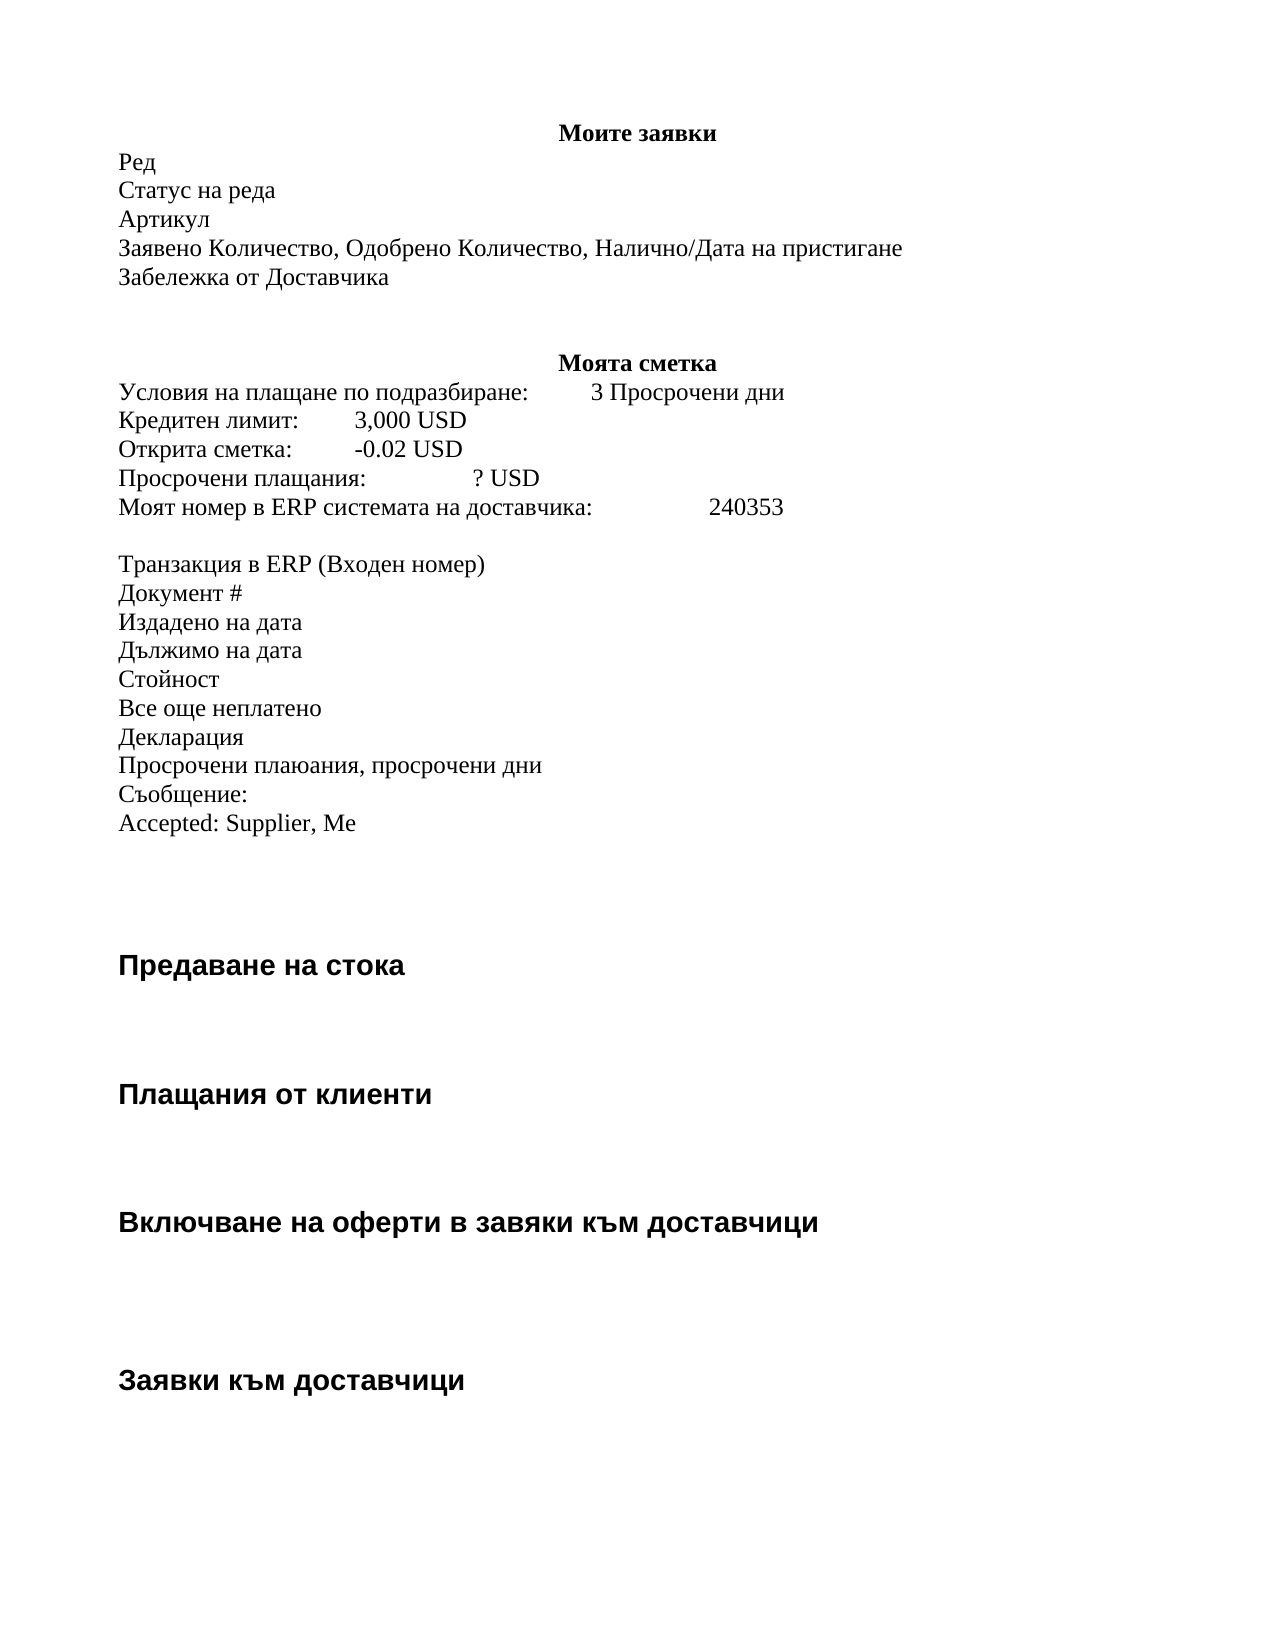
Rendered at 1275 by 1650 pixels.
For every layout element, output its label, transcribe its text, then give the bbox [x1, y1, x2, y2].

text Ред [118, 147, 1157, 176]
text Документ # [118, 578, 1157, 607]
text Статус на реда [118, 176, 1157, 204]
text Accepted: Supplier, Me [118, 808, 1157, 837]
text Открита сметка: -0.02 USD [118, 434, 1157, 463]
text Стойност [118, 664, 1157, 693]
text Заявено Количество, Одобрено Количество, Налично/Дата на пристигане [118, 233, 1157, 262]
text Съобщение: [118, 779, 1157, 808]
text Моите заявки [118, 118, 1157, 147]
subtitle Включване на оферти в завяки към доставчици [118, 1205, 1157, 1239]
text Декларация [118, 722, 1157, 751]
text Просрочени плаюания, просрочени дни [118, 751, 1157, 779]
text Все още неплатено [118, 693, 1157, 722]
text Забележка от Доставчика [118, 262, 1157, 291]
text Условия на плащане по подразбиране: 3 Просрочени дни [118, 377, 1157, 406]
text Транзакция в ERP (Входен номер) [118, 549, 1157, 578]
text Моят номер в ERP системата на доставчика: 240353 [118, 492, 1157, 521]
text Кредитен лимит: 3,000 USD [118, 406, 1157, 434]
text Дължимо на дата [118, 636, 1157, 664]
subtitle Плащания от клиенти [118, 1077, 1157, 1110]
text Артикул [118, 204, 1157, 233]
subtitle Заявки към доставчици [118, 1362, 1157, 1396]
text Издадено на дата [118, 607, 1157, 636]
text Просрочени плащания: ? USD [118, 463, 1157, 492]
text Моята сметка [118, 348, 1157, 377]
subtitle Предаване на стока [118, 948, 1157, 982]
